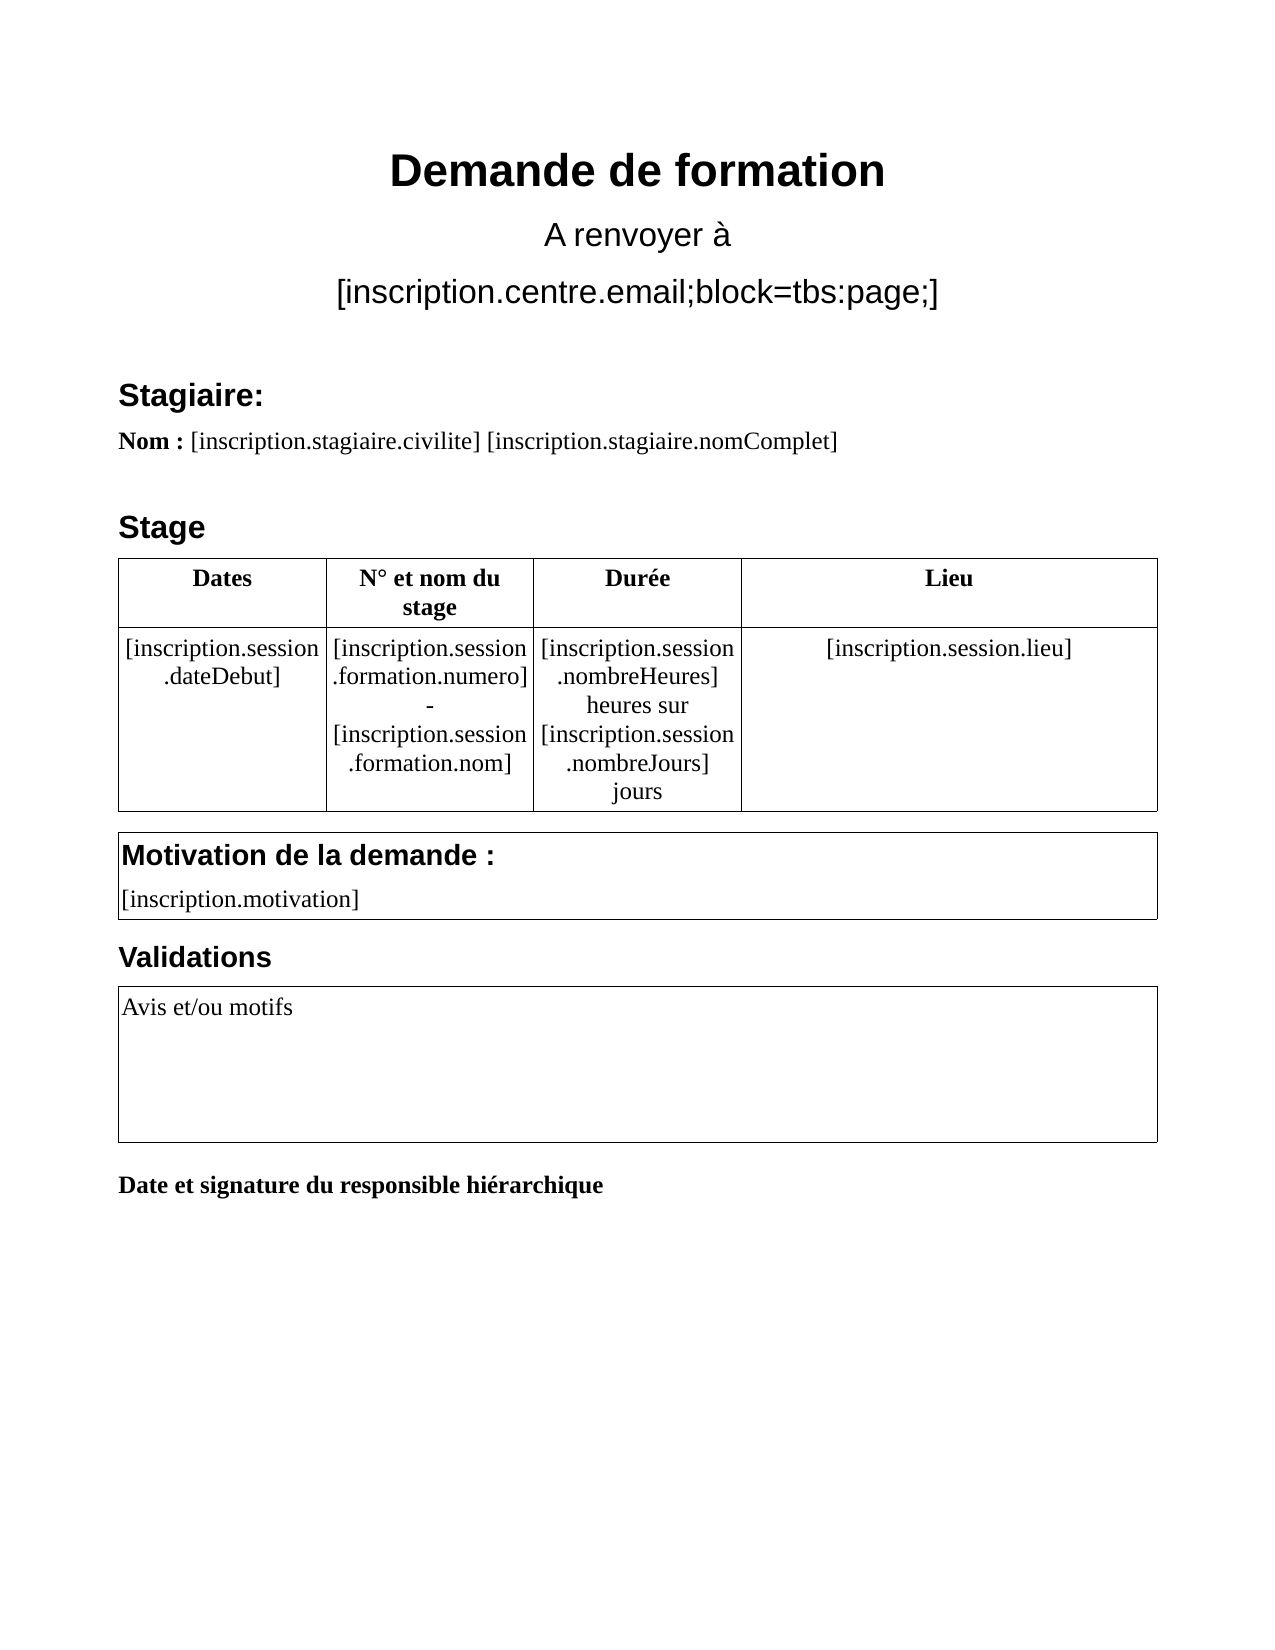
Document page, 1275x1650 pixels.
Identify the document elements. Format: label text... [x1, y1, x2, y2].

table_cell [inscription.session.nombreHeures] heures sur [inscription.session.nombreJours] jours [534, 628, 741, 811]
subtitle A renvoyer à [118, 214, 1157, 253]
table_cell [inscription.session.dateDebut] [119, 628, 326, 811]
text Avis et/ou motifs [119, 987, 1157, 1021]
table_header Lieu [742, 559, 1157, 627]
subtitle [inscription.centre.email;block=tbs:page;] [118, 272, 1157, 310]
table_header N° et nom du stage [327, 559, 533, 627]
table_cell [inscription.session.formation.numero] - [inscription.session.formation.nom] [327, 628, 533, 811]
text Date et signature du responsible hiérarchique [118, 1171, 1157, 1199]
subtitle Stagiaire: [118, 376, 1157, 413]
table_header Dates [119, 559, 326, 627]
subtitle Stage [118, 508, 1157, 545]
text [inscription.motivation] [119, 878, 1157, 919]
subtitle Motivation de la demande : [119, 833, 1157, 871]
text Nom : [inscription.stagiaire.civilite] [inscription.stagiaire.nomComplet] [118, 426, 1157, 454]
subtitle Validations [118, 940, 1157, 973]
table_cell [inscription.session.lieu] [742, 628, 1157, 811]
title Demande de formation [118, 143, 1157, 196]
table_header Durée [534, 559, 741, 627]
